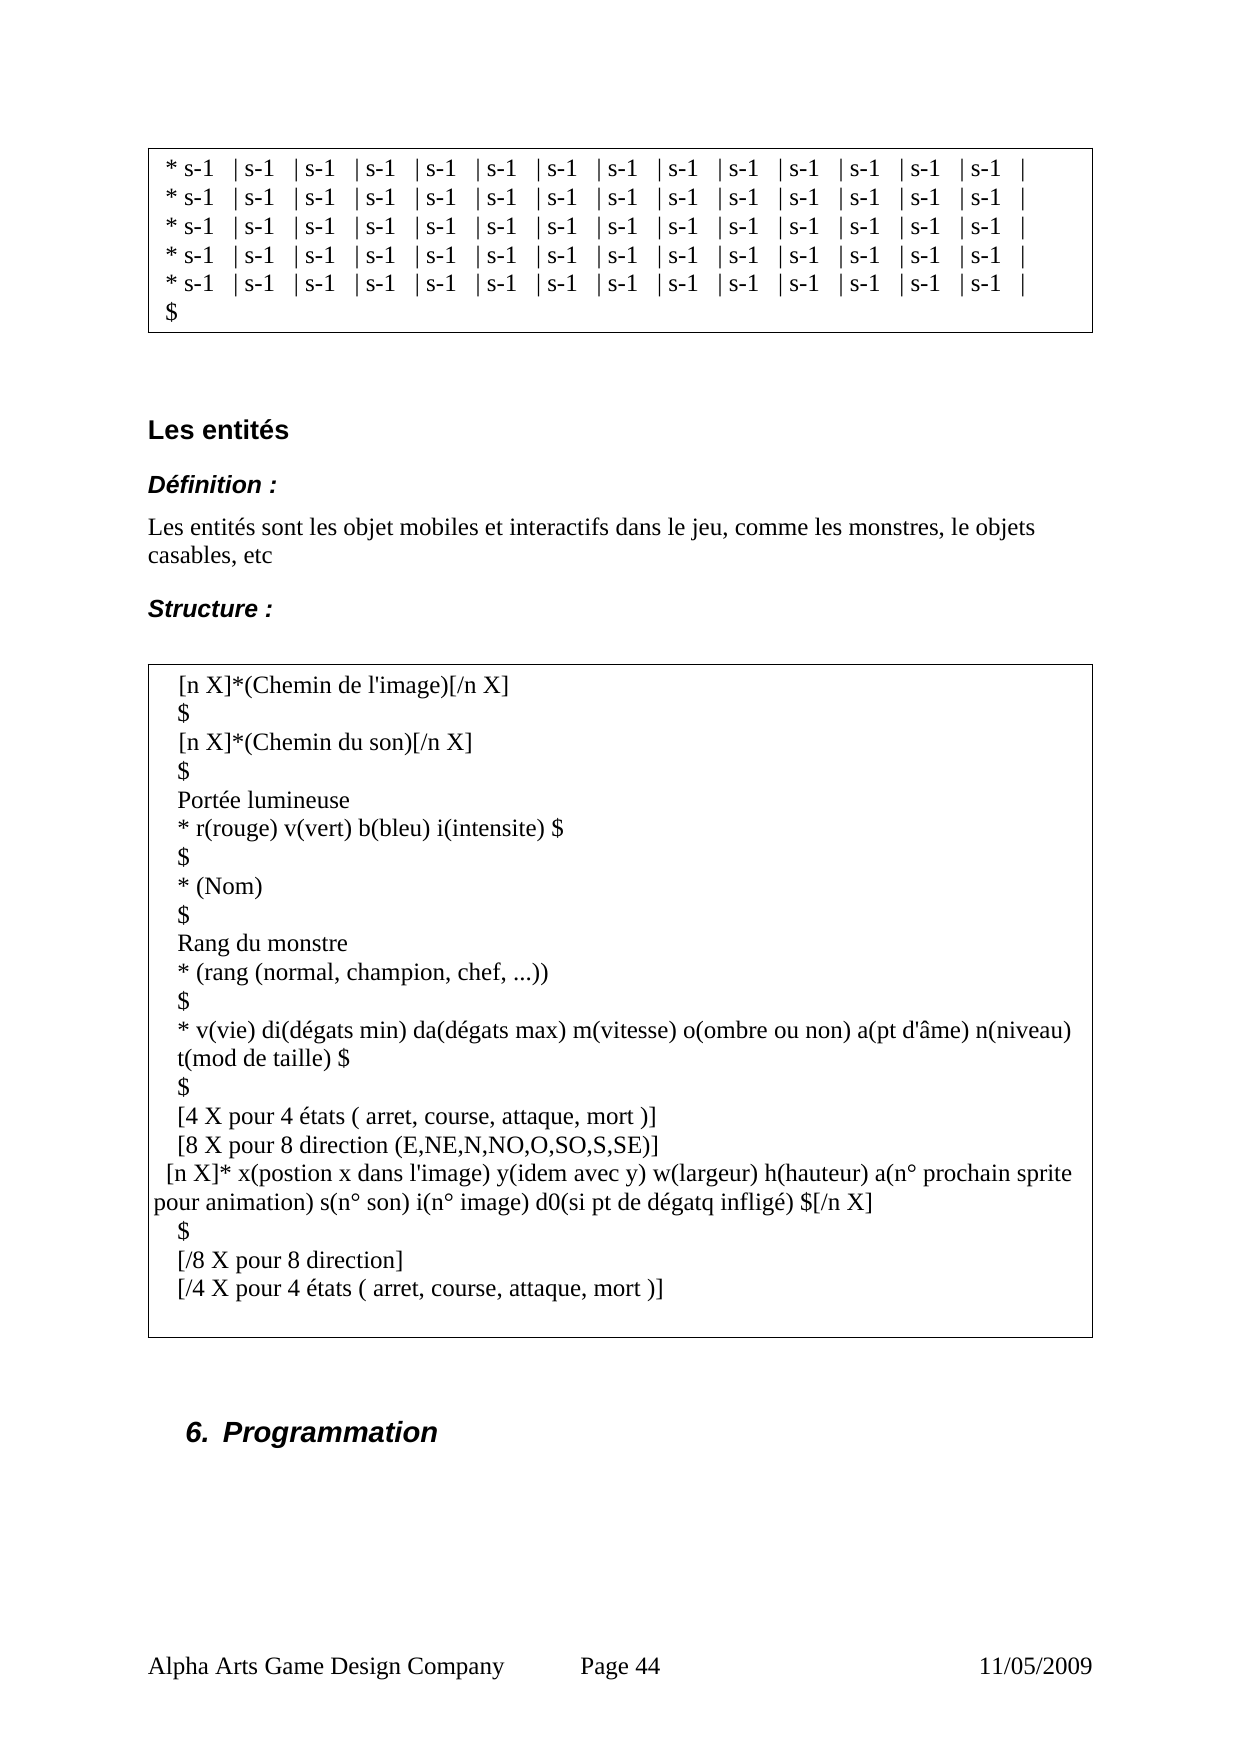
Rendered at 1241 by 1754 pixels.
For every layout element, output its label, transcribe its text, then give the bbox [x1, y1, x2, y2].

text Les entités sont les objet mobiles et interactifs dans le jeu, comme les monstres, le objets casables, etc [148, 512, 1092, 569]
subtitle Les entités [148, 414, 1092, 446]
table_header [n X]*(Chemin de l'image)[/n X] $ [n X]*(Chemin du son)[/n X] $ Portée lumineuse * r(rouge) v(vert) b(bleu) i(intensite) $ $ * (Nom) $ Rang du monstre * (rang (normal, champion, chef, ...)) $ * v(vie) di(dégats min) da(dégats max) m(vitesse) o(ombre ou non) a(pt d'âme) n(niveau) t(mod de taille) $ $ [4 X pour 4 états ( arret, course, attaque, mort )] [8 X pour 8 direction (E,NE,N,NO,O,SO,S,SE)] [n X]* x(postion x dans l'image) y(idem avec y) w(largeur) h(hauteur) a(n° prochain sprite pour animation) s(n° son) i(n° image) d0(si pt de dégatq infligé) $[/n X] $ [/8 X pour 8 direction] [/4 X pour 4 états ( arret, course, attaque, mort )] [149, 665, 1092, 1337]
subtitle Structure : [148, 594, 1092, 623]
subtitle Programmation [185, 1416, 1092, 1449]
subtitle Définition : [148, 471, 1092, 499]
table_header * s-1 | s-1 | s-1 | s-1 | s-1 | s-1 | s-1 | s-1 | s-1 | s-1 | s-1 | s-1 | s-1 | s-1 | * s-1 | s-1 | s-1 | s-1 | s-1 | s-1 | s-1 | s-1 | s-1 | s-1 | s-1 | s-1 | s-1 | s-1 | * s-1 | s-1 | s-1 | s-1 | s-1 | s-1 | s-1 | s-1 | s-1 | s-1 | s-1 | s-1 | s-1 | s-1 | * s-1 | s-1 | s-1 | s-1 | s-1 | s-1 | s-1 | s-1 | s-1 | s-1 | s-1 | s-1 | s-1 | s-1 | * s-1 | s-1 | s-1 | s-1 | s-1 | s-1 | s-1 | s-1 | s-1 | s-1 | s-1 | s-1 | s-1 | s-1 | $ [149, 149, 1092, 332]
